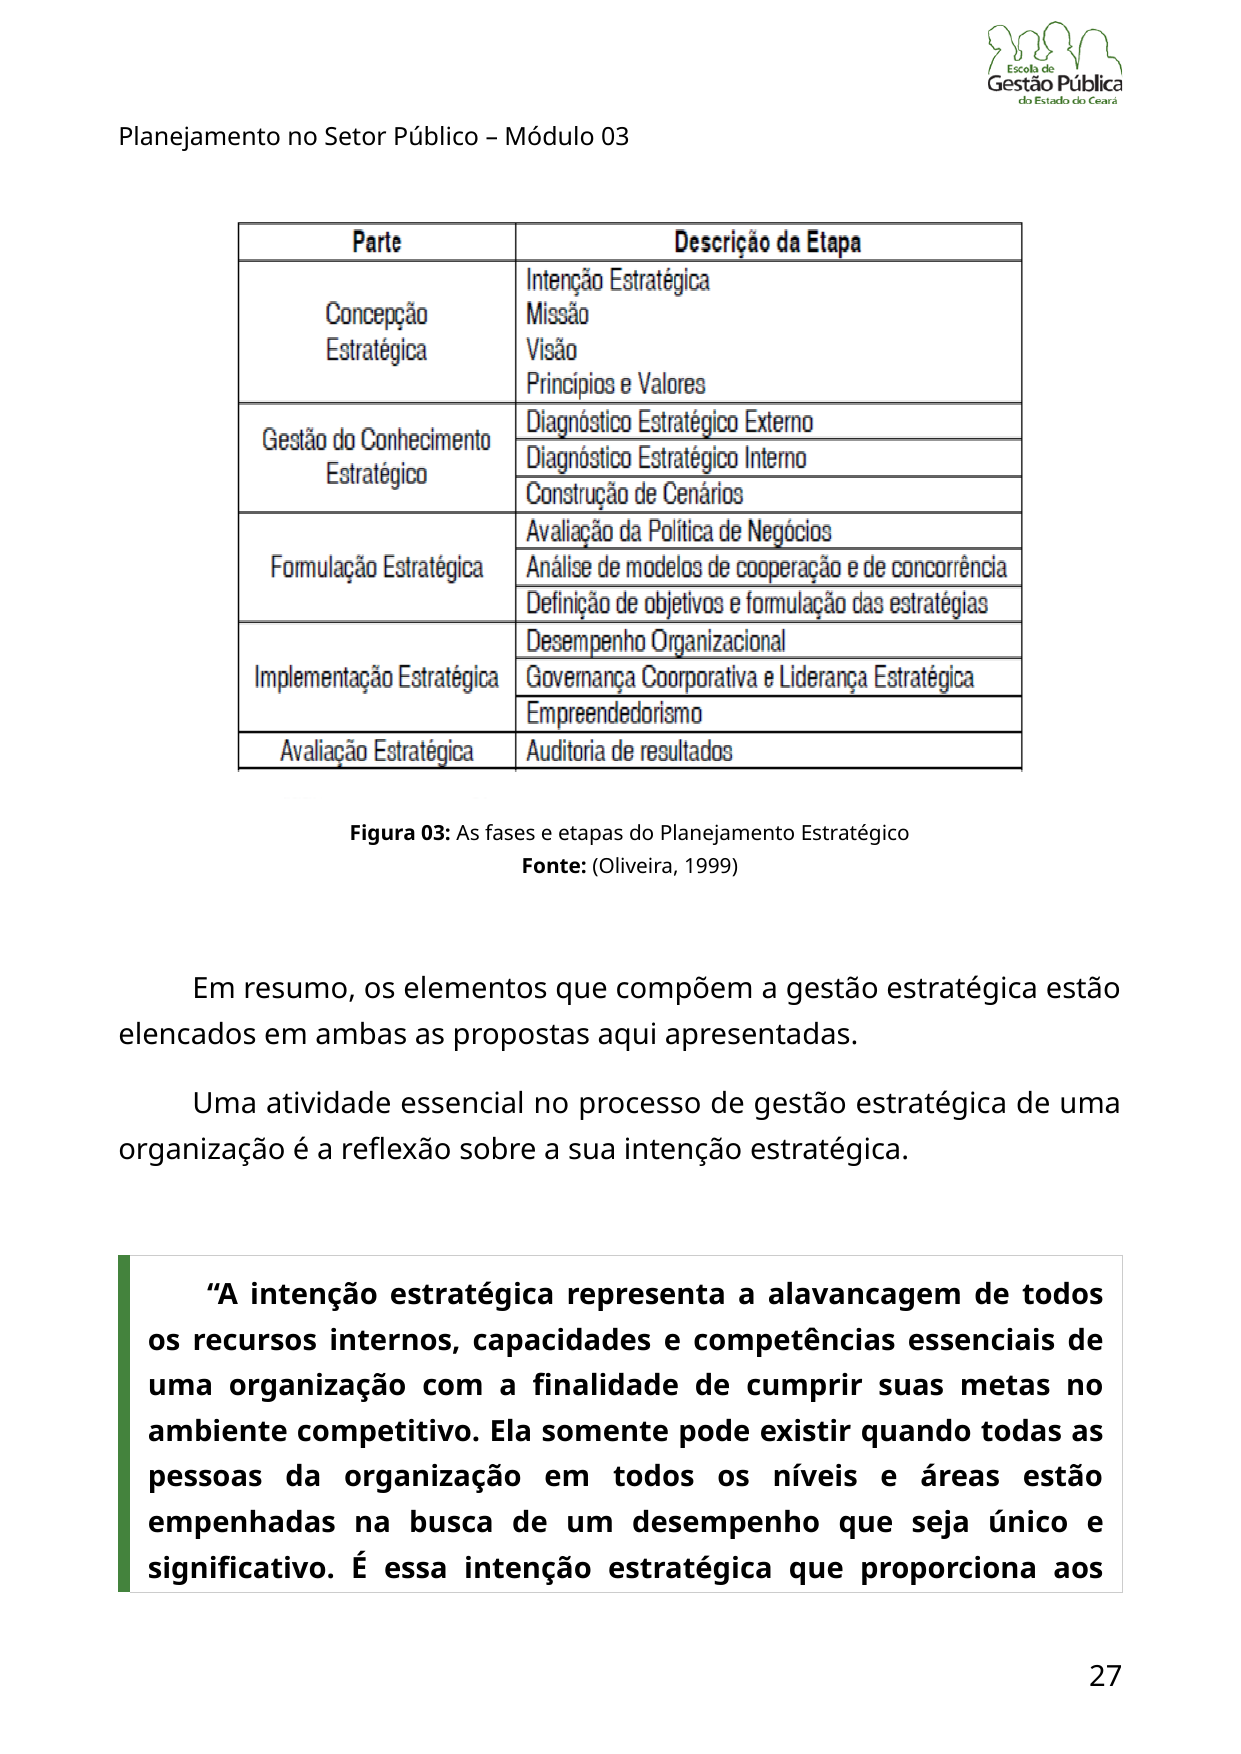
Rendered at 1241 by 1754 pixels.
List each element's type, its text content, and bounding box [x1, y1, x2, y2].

text Uma atividade essencial no processo de gestão estratégica de uma organização é a reflexão sobre a sua intenção estratégica. [118, 1082, 1122, 1168]
text Em resumo, os elementos que compõem a gestão estratégica estão elencados em ambas as propostas aqui apresentadas. [118, 968, 1122, 1053]
table_header “A intenção estratégica representa a alavancagem de todos os recursos internos, capacidades e competências essenciais de uma organização com a finalidade de cumprir suas metas no ambiente competitivo. Ela somente pode existir quando todas as pessoas da organização em todos os níveis e áreas estão empenhadas na busca de um desempenho que seja único e significativo. É essa intenção estratégica que proporciona aos [130, 1256, 1122, 1592]
table_header [118, 1255, 130, 1592]
picture [206, 209, 1049, 814]
picture [118, 21, 1123, 104]
text Figura 03: As fases e etapas do Planejamento Estratégico Fonte: (Oliveira, 1999) [172, 214, 1087, 879]
